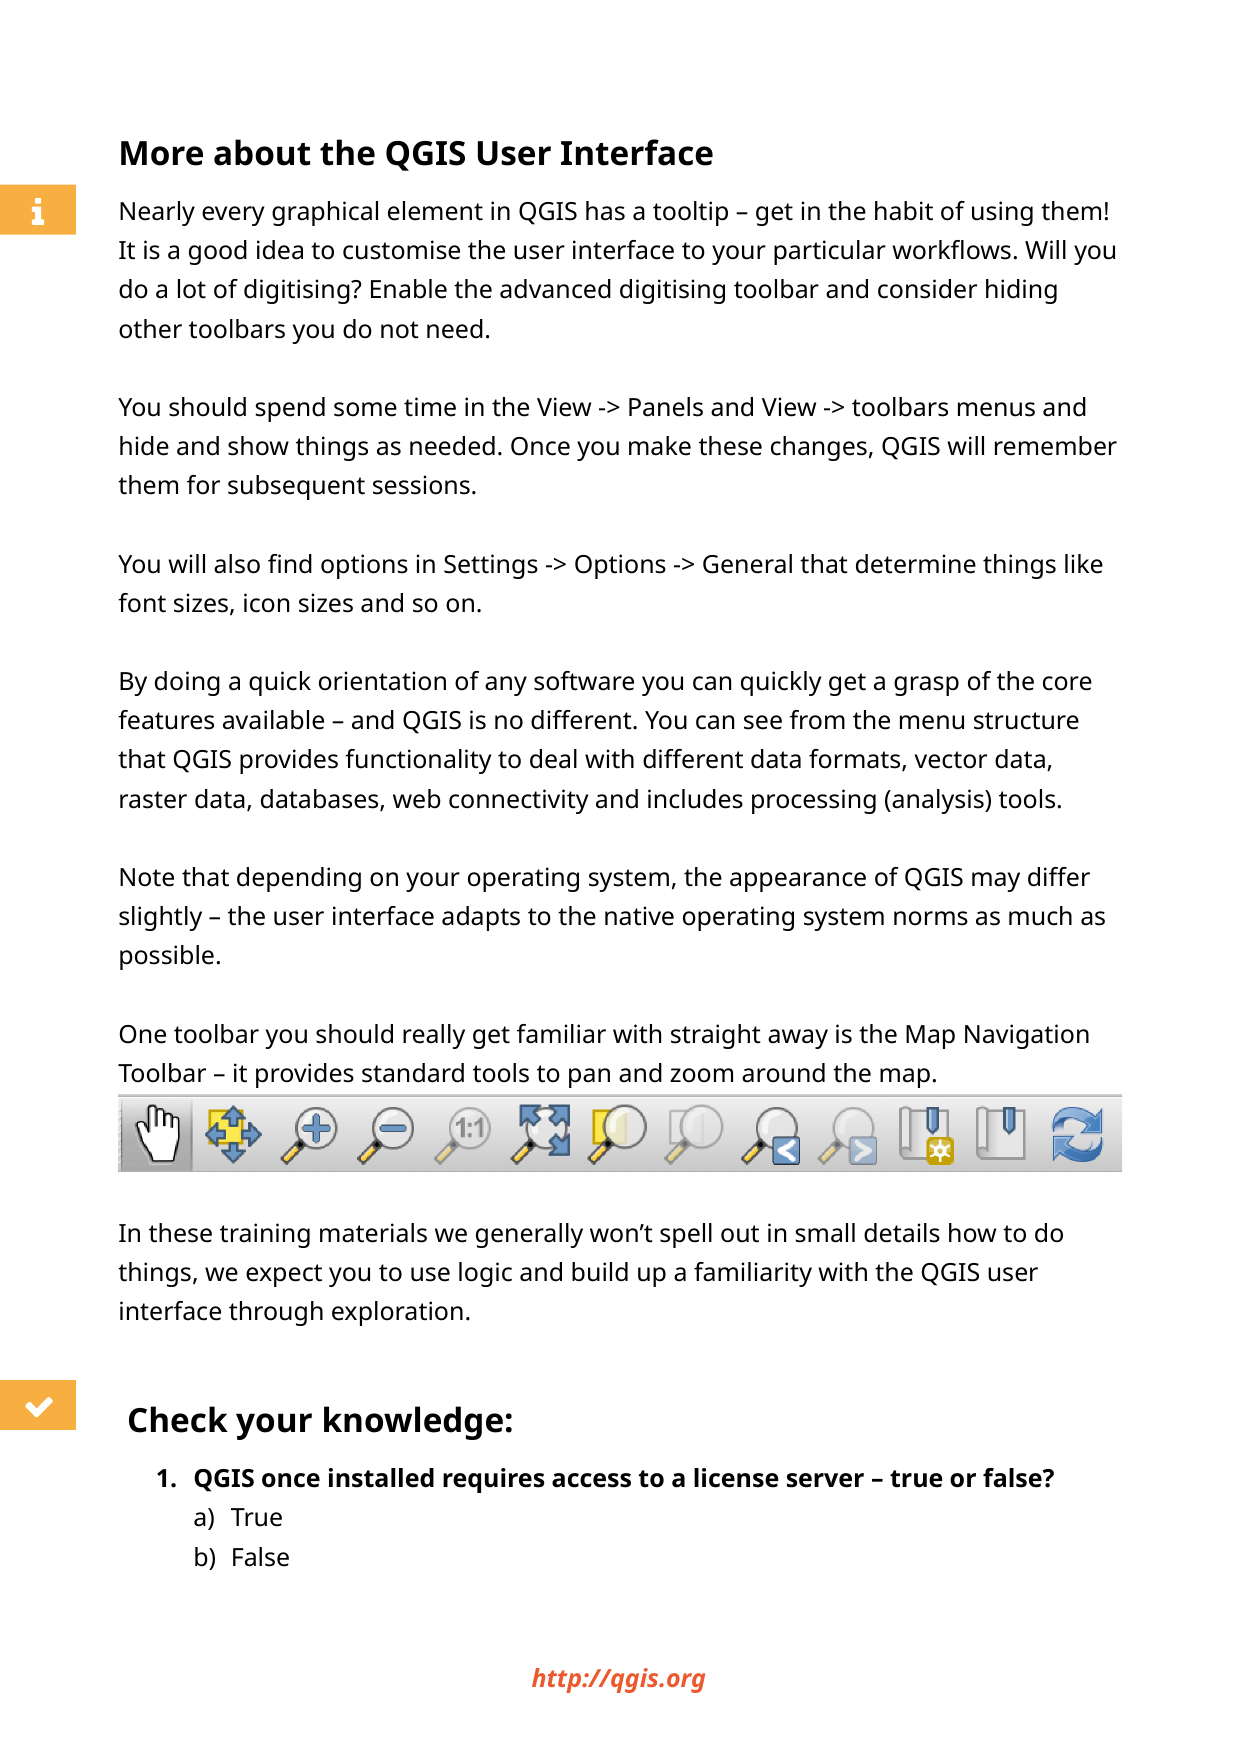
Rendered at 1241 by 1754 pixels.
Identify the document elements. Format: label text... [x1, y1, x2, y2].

text You should spend some time in the View -> Panels and View -> toolbars menus and hide and show things as needed. Once you make these changes, QGIS will remember them for subsequent sessions. [118, 390, 1122, 502]
subtitle More about the QGIS User Interface [118, 130, 1122, 175]
text Note that depending on your operating system, the appearance of QGIS may differ slightly – the user interface adapts to the native operating system norms as much as possible. [118, 860, 1122, 972]
text In these training materials we generally won’t spell out in small details how to do things, we expect you to use logic and build up a familiarity with the QGIS user interface through exploration. [118, 1216, 1122, 1328]
text You will also find options in Settings -> Options -> General that determine things like font sizes, icon sizes and so on. [118, 546, 1122, 619]
list False [193, 1539, 1122, 1573]
list True [193, 1500, 1122, 1534]
picture [118, 1094, 1123, 1172]
text By doing a quick orientation of any software you can quickly get a grasp of the core features available – and QGIS is no different. You can see from the menu structure that QGIS provides functionality to deal with different data formats, vector data, raster data, databases, web connectivity and includes processing (analysis) tools. [118, 664, 1122, 815]
text One toolbar you should really get familiar with straight away is the Map Navigation Toolbar – it provides standard tools to pan and zoom around the map. [118, 1016, 1122, 1089]
list QGIS once installed requires access to a license server – true or false? [156, 1461, 1122, 1495]
text Nearly every graphical element in QGIS has a tooltip – get in the habit of using them! It is a good idea to customise the user interface to your particular workflows. Will you do a lot of digitising? Enable the advanced digitising toolbar and consider hiding other toolbars you do not need. [118, 194, 1122, 345]
subtitle Check your knowledge: [118, 1397, 1122, 1442]
